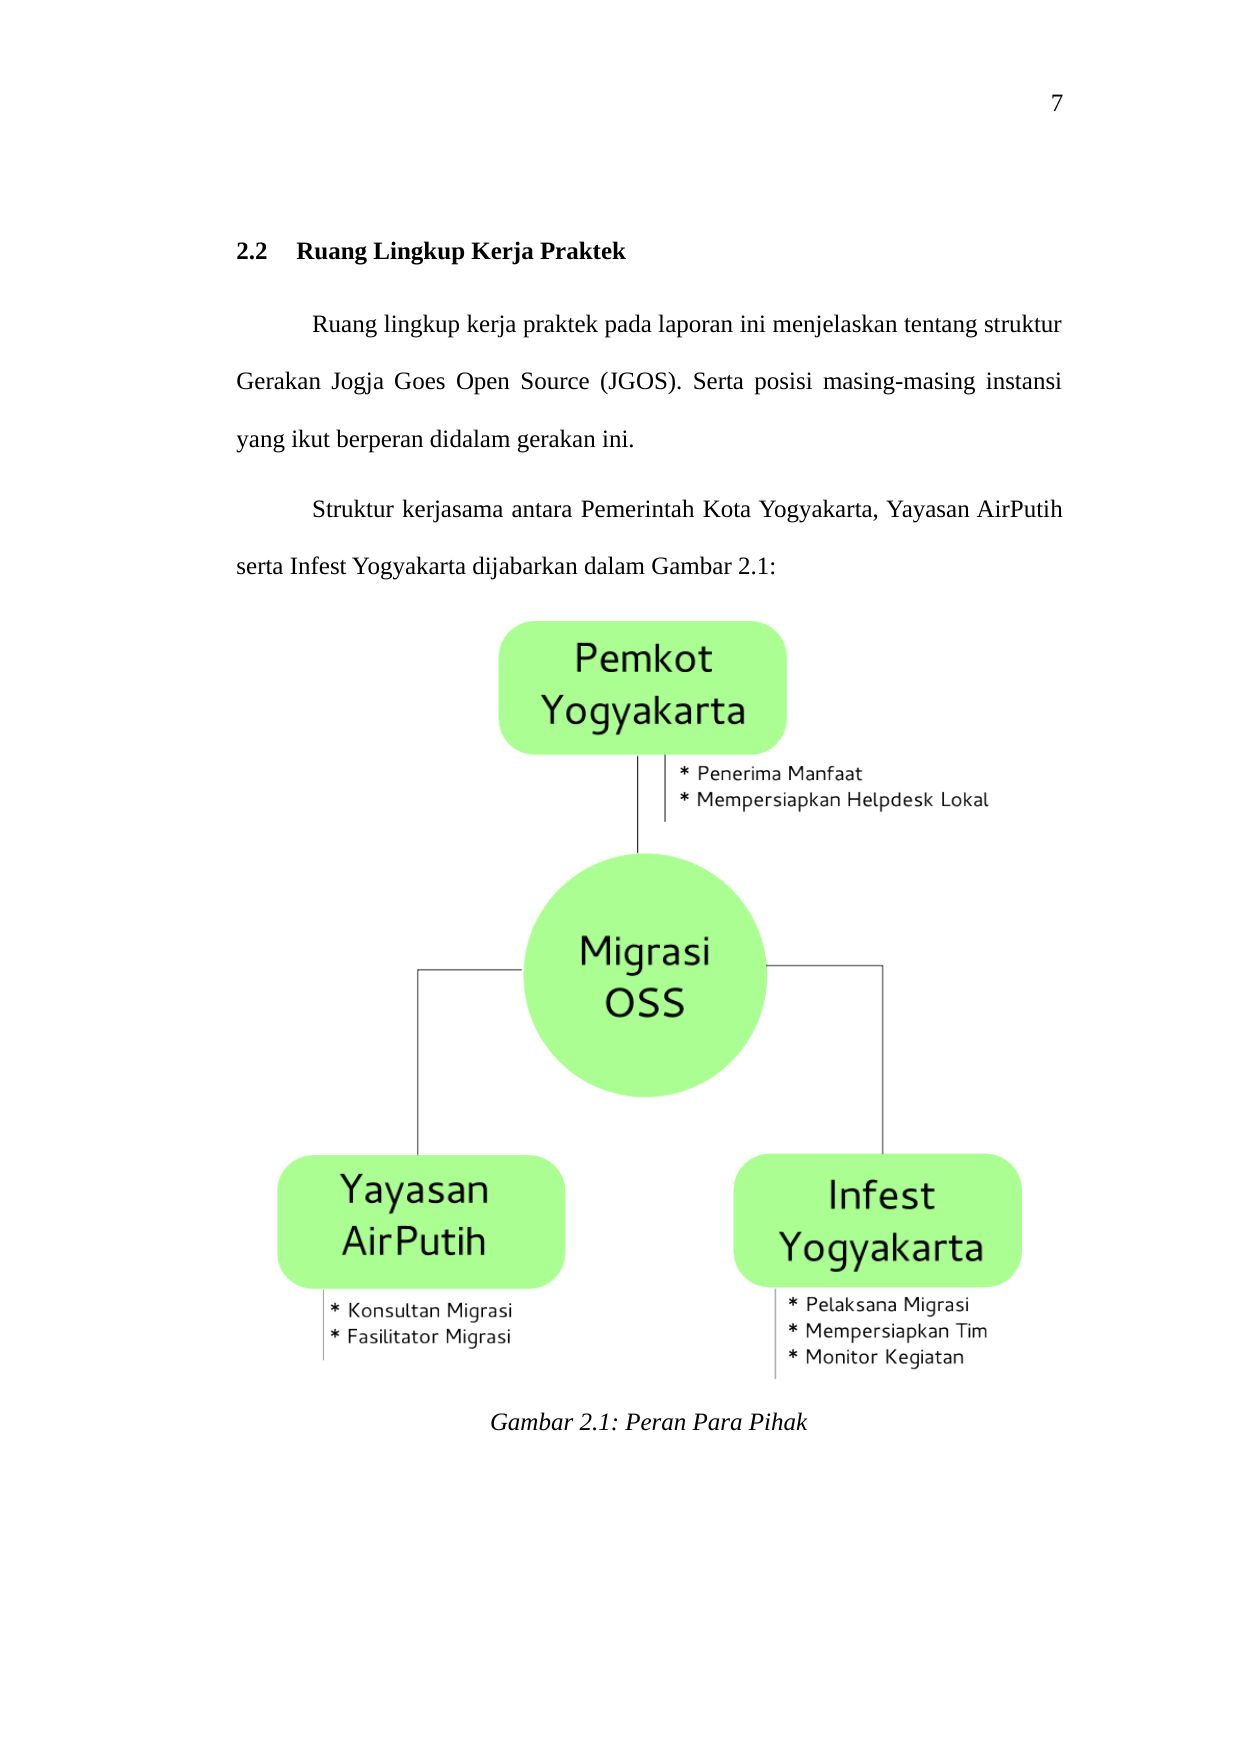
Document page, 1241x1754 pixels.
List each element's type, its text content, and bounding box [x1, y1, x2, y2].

text Struktur kerjasama antara Pemerintah Kota Yogyakarta, Yayasan AirPutih serta Infest Yogyakarta dijabarkan dalam Gambar 2.1: [236, 494, 1063, 580]
subtitle Ruang Lingkup Kerja Praktek [236, 236, 1063, 265]
picture [277, 621, 1022, 1379]
text Gambar 2.1: Peran Para Pihak [277, 1379, 1022, 1436]
text Ruang lingkup kerja praktek pada laporan ini menjelaskan tentang struktur Gerakan Jogja Goes Open Source (JGOS). Serta posisi masing-masing instansi yang ikut berperan didalam gerakan ini. [236, 309, 1063, 452]
